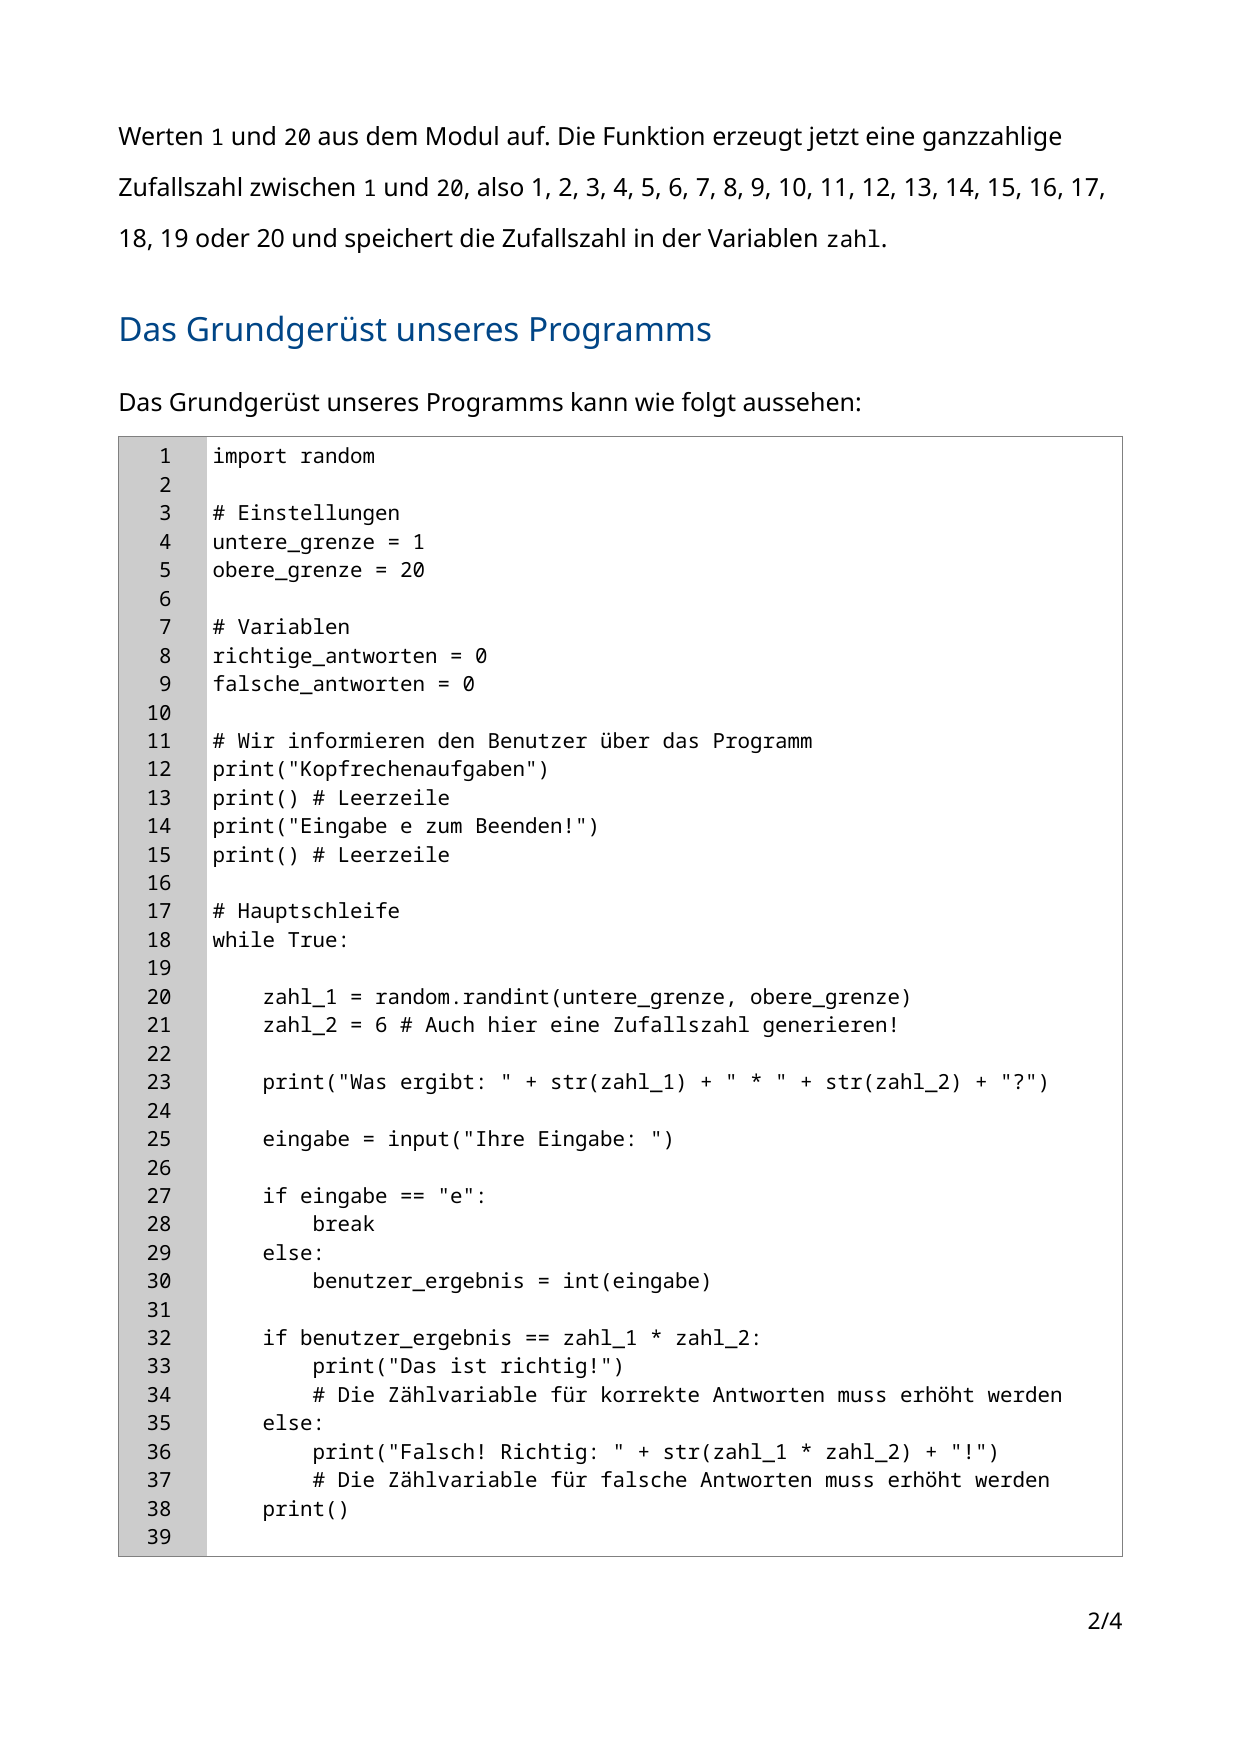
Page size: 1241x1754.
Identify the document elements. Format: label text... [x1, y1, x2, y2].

table_header [177, 437, 207, 1556]
table_header 01 02 03 04 05 06 07 08 09 10 11 12 13 14 15 16 17 18 19 20 21 22 23 24 25 26 27 28 29 30 31 32 33 34 35 36 37 38 39 [119, 437, 177, 1556]
text Werten 1 und 20 aus dem Modul auf. Die Funktion erzeugt jetzt eine ganzzahlige Zufallszahl zwischen 1 und 20, also 1, 2, 3, 4, 5, 6, 7, 8, 9, 10, 11, 12, 13, 14, 15, 16, 17, 18, 19 oder 20 und speichert die Zufallszahl in der Variablen zahl. [118, 118, 1122, 254]
text Das Grundgerüst unseres Programms [118, 305, 1122, 351]
table_header import random # Einstellungen untere_grenze = 1 obere_grenze = 20 # Variablen richtige_antworten = 0 falsche_antworten = 0 # Wir informieren den Benutzer über das Programm print("Kopfrechenaufgaben") print() # Leerzeile print("Eingabe e zum Beenden!") print() # Leerzeile # Hauptschleife while True: zahl_1 = random.randint(untere_grenze, obere_grenze) zahl_2 = 6 # Auch hier eine Zufallszahl generieren! print("Was ergibt: " + str(zahl_1) + " * " + str(zahl_2) + "?") eingabe = input("Ihre Eingabe: ") if eingabe == "e": break else: benutzer_ergebnis = int(eingabe) if benutzer_ergebnis == zahl_1 * zahl_2: print("Das ist richtig!") # Die Zählvariable für korrekte Antworten muss erhöht werden else: print("Falsch! Richtig: " + str(zahl_1 * zahl_2) + "!") # Die Zählvariable für falsche Antworten muss erhöht werden print() [207, 437, 1122, 1556]
text Das Grundgerüst unseres Programms kann wie folgt aussehen: [118, 385, 1122, 419]
